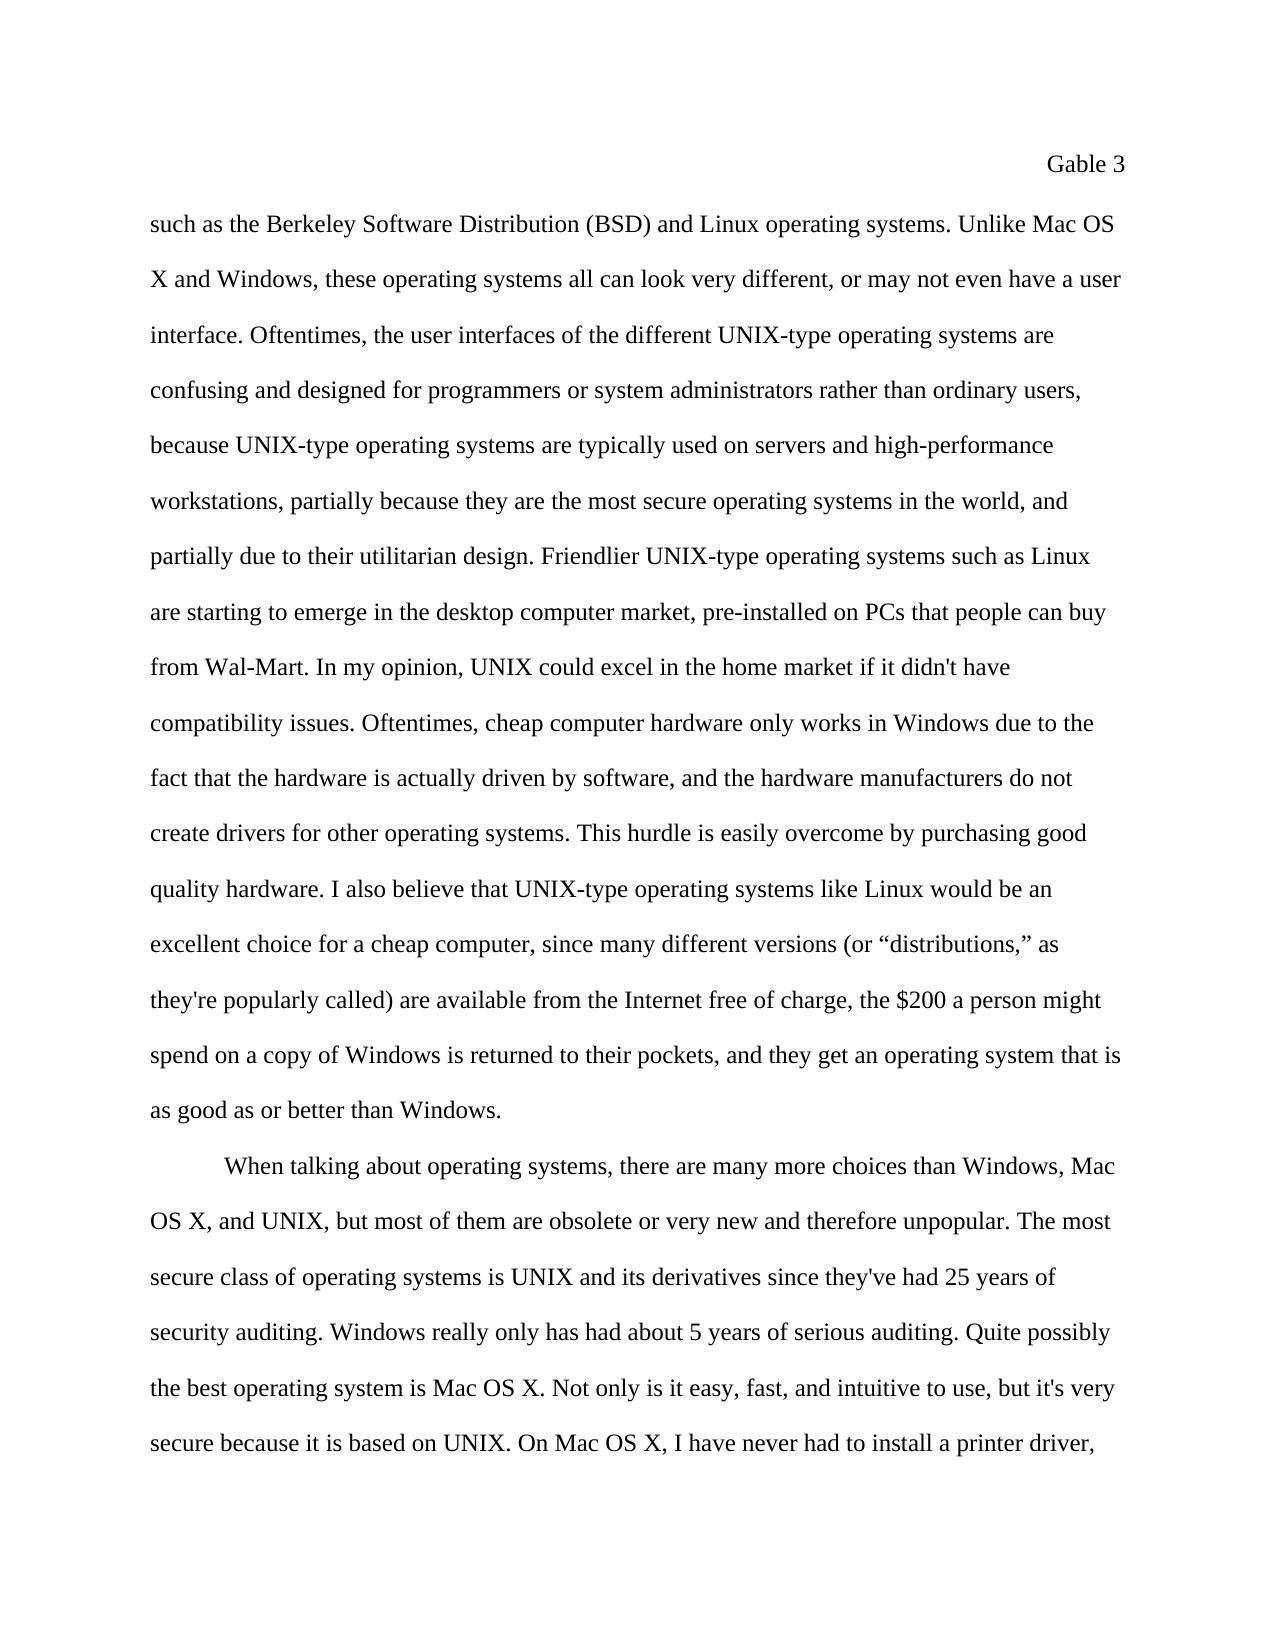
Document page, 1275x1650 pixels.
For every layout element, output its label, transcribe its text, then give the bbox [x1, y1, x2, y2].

text When talking about operating systems, there are many more choices than Windows, Mac OS X, and UNIX, but most of them are obsolete or very new and therefore unpopular. The most secure class of operating systems is UNIX and its derivatives since they've had 25 years of security auditing. Windows really only has had about 5 years of serious auditing. Quite possibly the best operating system is Mac OS X. Not only is it easy, fast, and intuitive to use, but it's very secure because it is based on UNIX. On Mac OS X, I have never had to install a printer driver, [150, 1152, 1125, 1457]
text such as the Berkeley Software Distribution (BSD) and Linux operating systems. Unlike Mac OS X and Windows, these operating systems all can look very different, or may not even have a user interface. Oftentimes, the user interfaces of the different UNIX-type operating systems are confusing and designed for programmers or system administrators rather than ordinary users, because UNIX-type operating systems are typically used on servers and high-performance workstations, partially because they are the most secure operating systems in the world, and partially due to their utilitarian design. Friendlier UNIX-type operating systems such as Linux are starting to emerge in the desktop computer market, pre-installed on PCs that people can buy from Wal-Mart. In my opinion, UNIX could excel in the home market if it didn't have compatibility issues. Oftentimes, cheap computer hardware only works in Windows due to the fact that the hardware is actually driven by software, and the hardware manufacturers do not create drivers for other operating systems. This hurdle is easily overcome by purchasing good quality hardware. I also believe that UNIX-type operating systems like Linux would be an excellent choice for a cheap computer, since many different versions (or “distributions,” as they're popularly called) are available from the Internet free of charge, the $200 a person might spend on a copy of Windows is returned to their pockets, and they get an operating system that is as good as or better than Windows. [150, 210, 1125, 1124]
